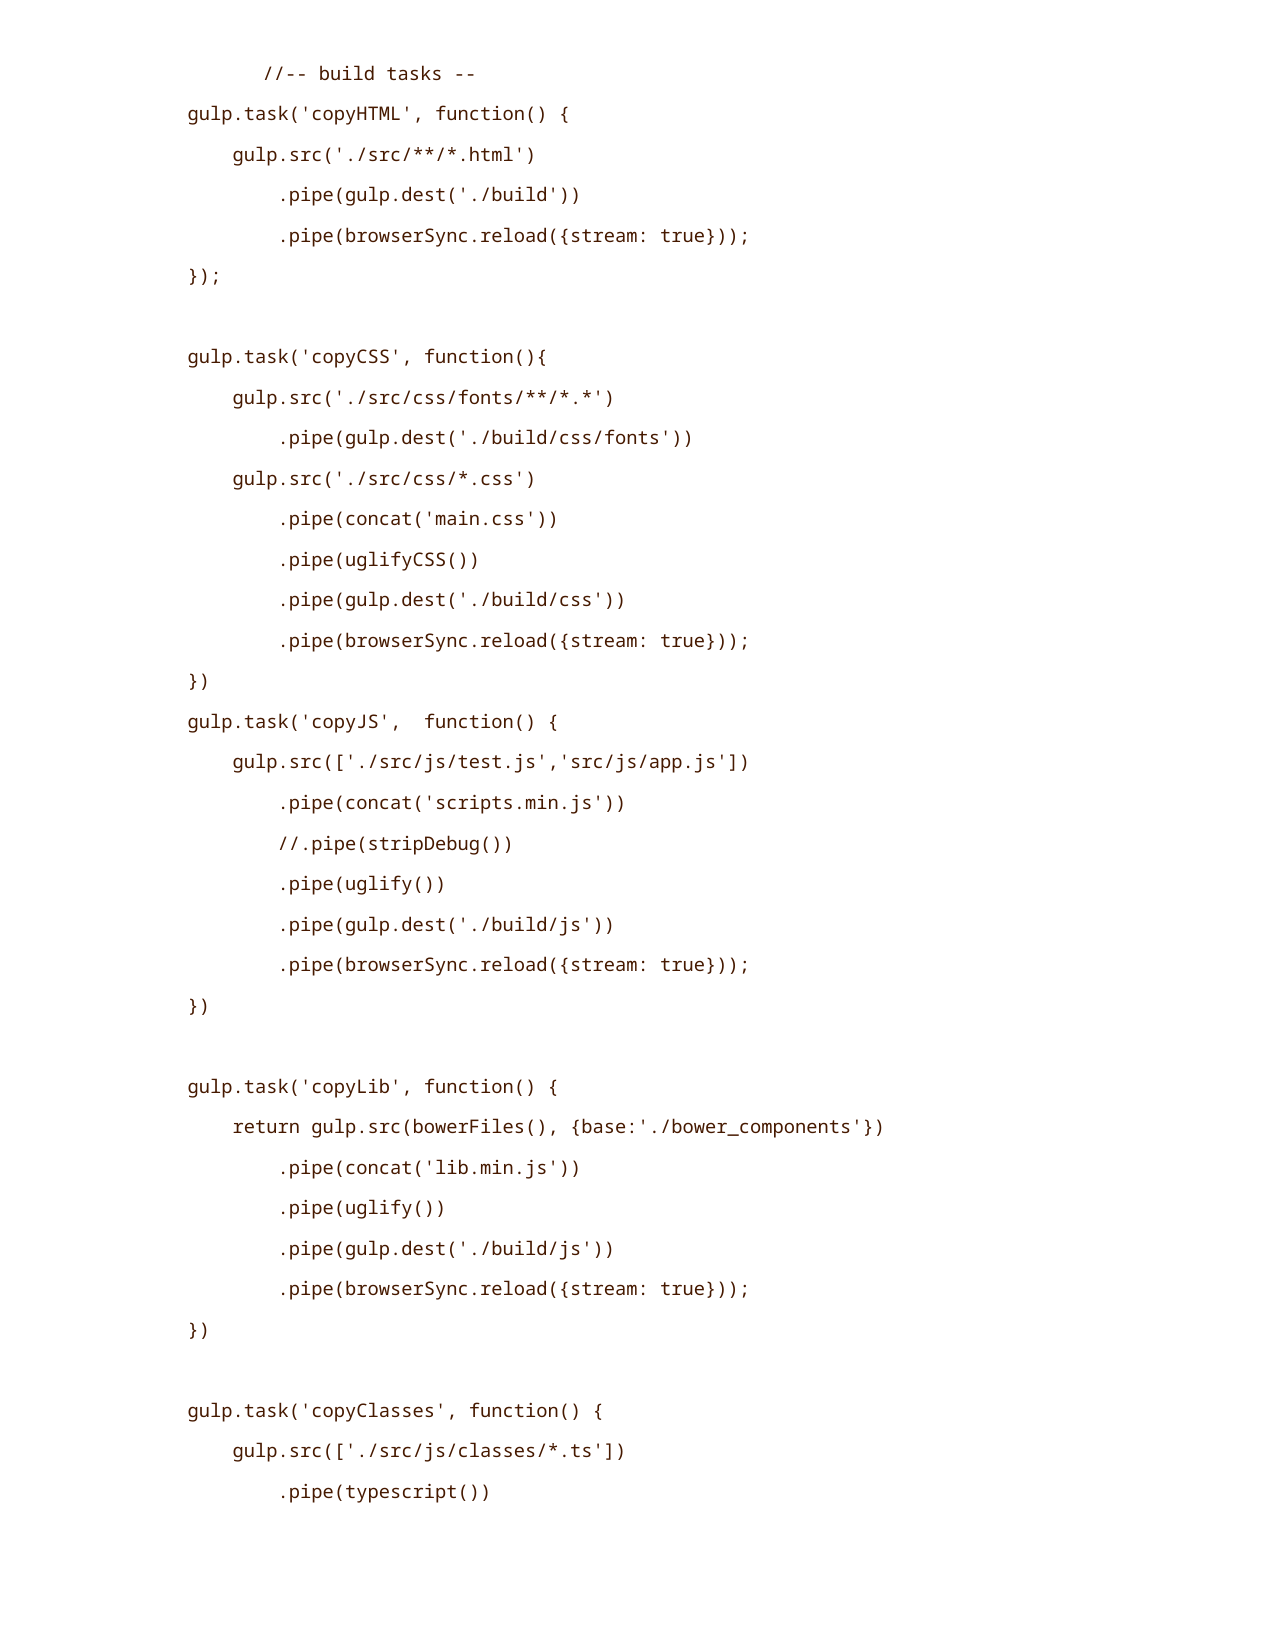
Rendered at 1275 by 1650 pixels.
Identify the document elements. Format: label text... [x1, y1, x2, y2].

text return gulp.src(bowerFiles(), {base:'./bower_components'}) [187, 1113, 1162, 1139]
text }) [187, 992, 1162, 1017]
text .pipe(gulp.dest('./build/js')) [187, 911, 1162, 936]
text }) [187, 668, 1162, 693]
text gulp.src('./src/css/fonts/**/*.*') [187, 384, 1162, 410]
text .pipe(concat('scripts.min.js')) [187, 789, 1162, 815]
text gulp.src('./src/css/*.css') [187, 465, 1162, 491]
text .pipe(browserSync.reload({stream: true})); [187, 1276, 1162, 1301]
text .pipe(uglifyCSS()) [187, 546, 1162, 572]
text gulp.task('copyLib', function() { [187, 1073, 1162, 1098]
text .pipe(concat('lib.min.js')) [187, 1154, 1162, 1179]
text .pipe(browserSync.reload({stream: true})); [187, 951, 1162, 977]
text .pipe(uglify()) [187, 1194, 1162, 1220]
text .pipe(gulp.dest('./build/css')) [187, 587, 1162, 612]
text .pipe(typescript()) [187, 1478, 1162, 1504]
text gulp.src('./src/**/*.html') [187, 141, 1162, 167]
text //.pipe(stripDebug()) [187, 830, 1162, 855]
text gulp.task('copyHTML', function() { [187, 101, 1162, 126]
text .pipe(uglify()) [187, 870, 1162, 896]
text gulp.src(['./src/js/test.js','src/js/app.js']) [187, 749, 1162, 774]
text .pipe(browserSync.reload({stream: true})); [187, 627, 1162, 653]
text .pipe(concat('main.css')) [187, 506, 1162, 531]
text .pipe(gulp.dest('./build')) [187, 182, 1162, 207]
text //-- build tasks -- [187, 60, 1162, 86]
text gulp.task('copyJS', function() { [187, 708, 1162, 734]
text .pipe(gulp.dest('./build/js')) [187, 1235, 1162, 1261]
text gulp.task('copyClasses', function() { [187, 1397, 1162, 1423]
text gulp.task('copyCSS', function(){ [187, 344, 1162, 369]
text }) [187, 1316, 1162, 1342]
text .pipe(gulp.dest('./build/css/fonts')) [187, 425, 1162, 450]
text gulp.src(['./src/js/classes/*.ts']) [187, 1438, 1162, 1463]
text }); [187, 263, 1162, 288]
text .pipe(browserSync.reload({stream: true})); [187, 222, 1162, 248]
